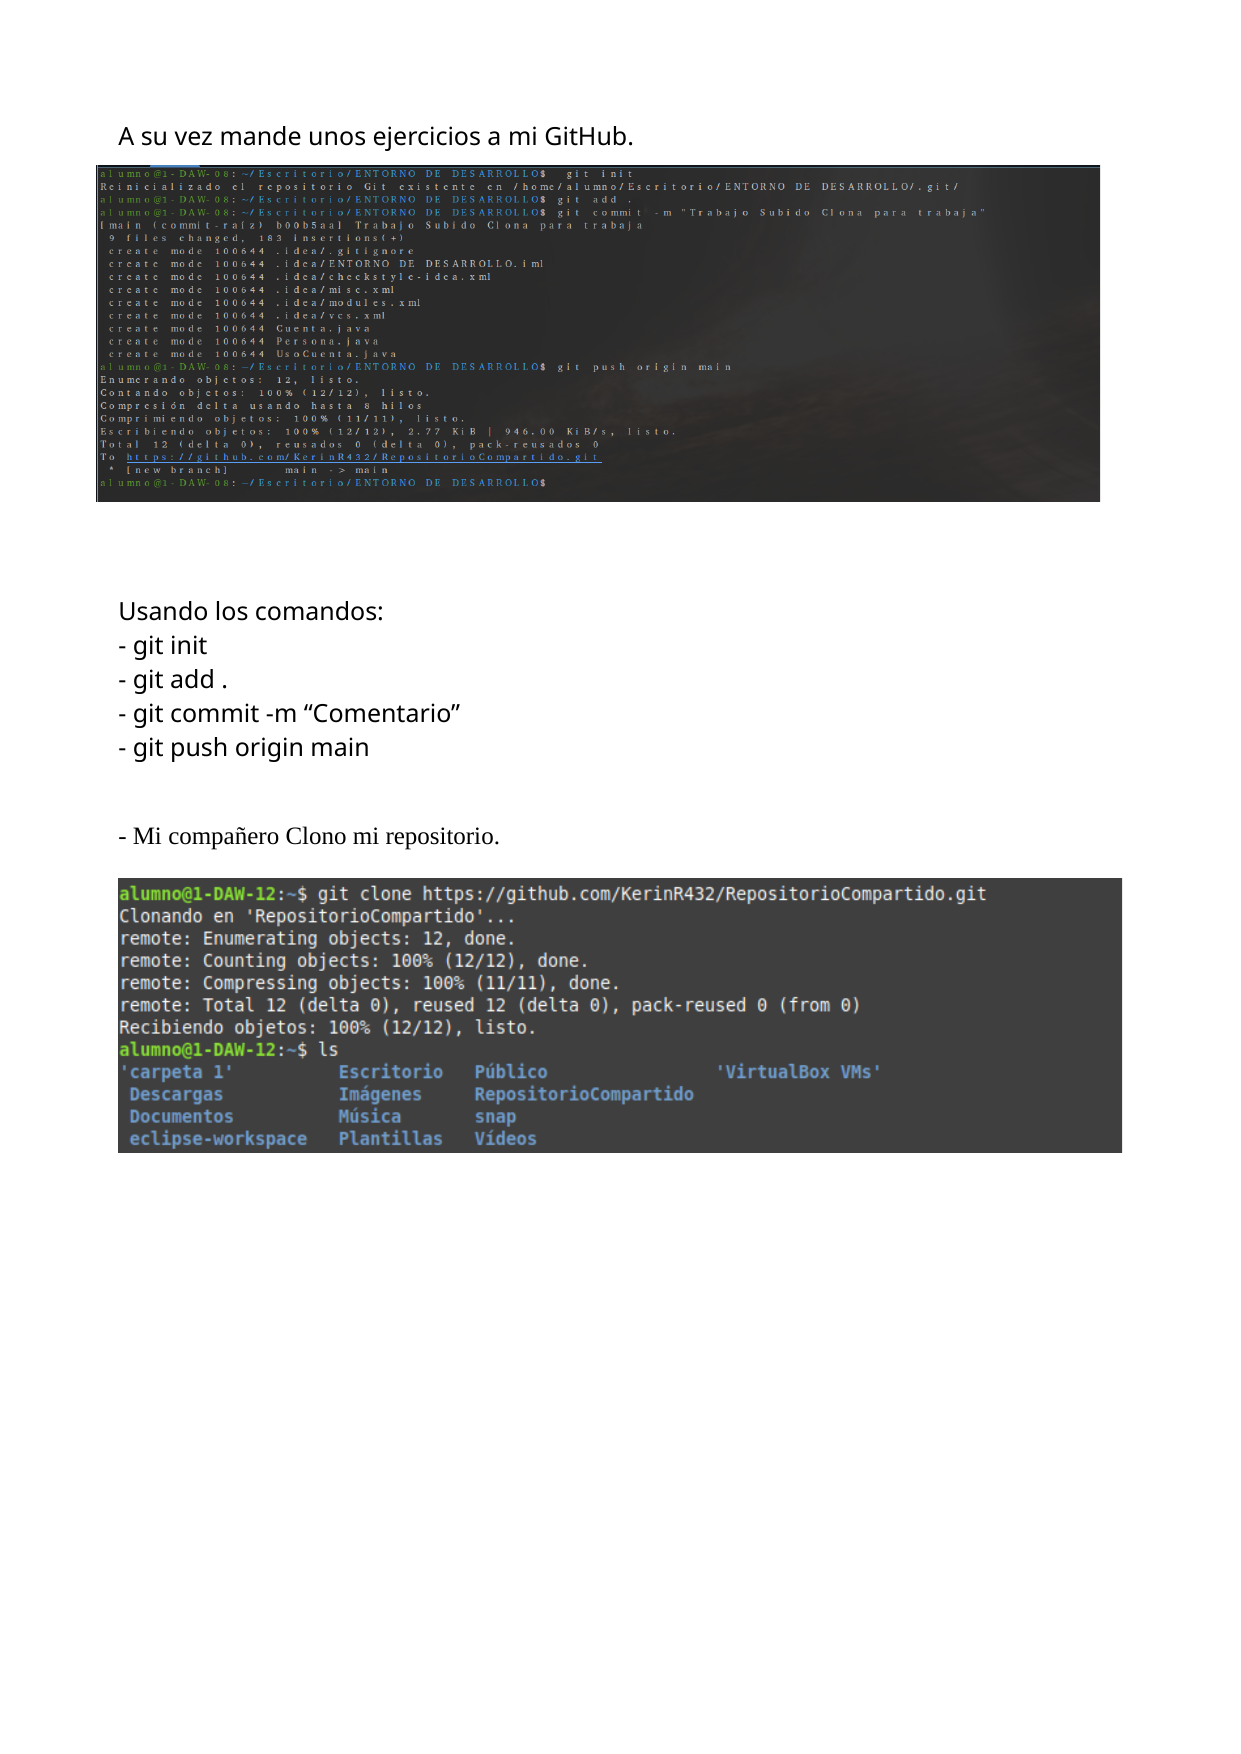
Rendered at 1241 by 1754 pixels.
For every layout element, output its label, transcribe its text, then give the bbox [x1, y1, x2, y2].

text A su vez mande unos ejercicios a mi GitHub. [118, 118, 1122, 152]
picture [96, 165, 1100, 502]
text - git init [118, 627, 1122, 661]
picture [118, 878, 1123, 1153]
text Usando los comandos: [118, 593, 1122, 627]
text - git push origin main [118, 729, 1122, 763]
text - git commit -m “Comentario” [118, 695, 1122, 729]
text - Mi compañero Clono mi repositorio. [118, 821, 1122, 850]
text - git add . [118, 661, 1122, 695]
